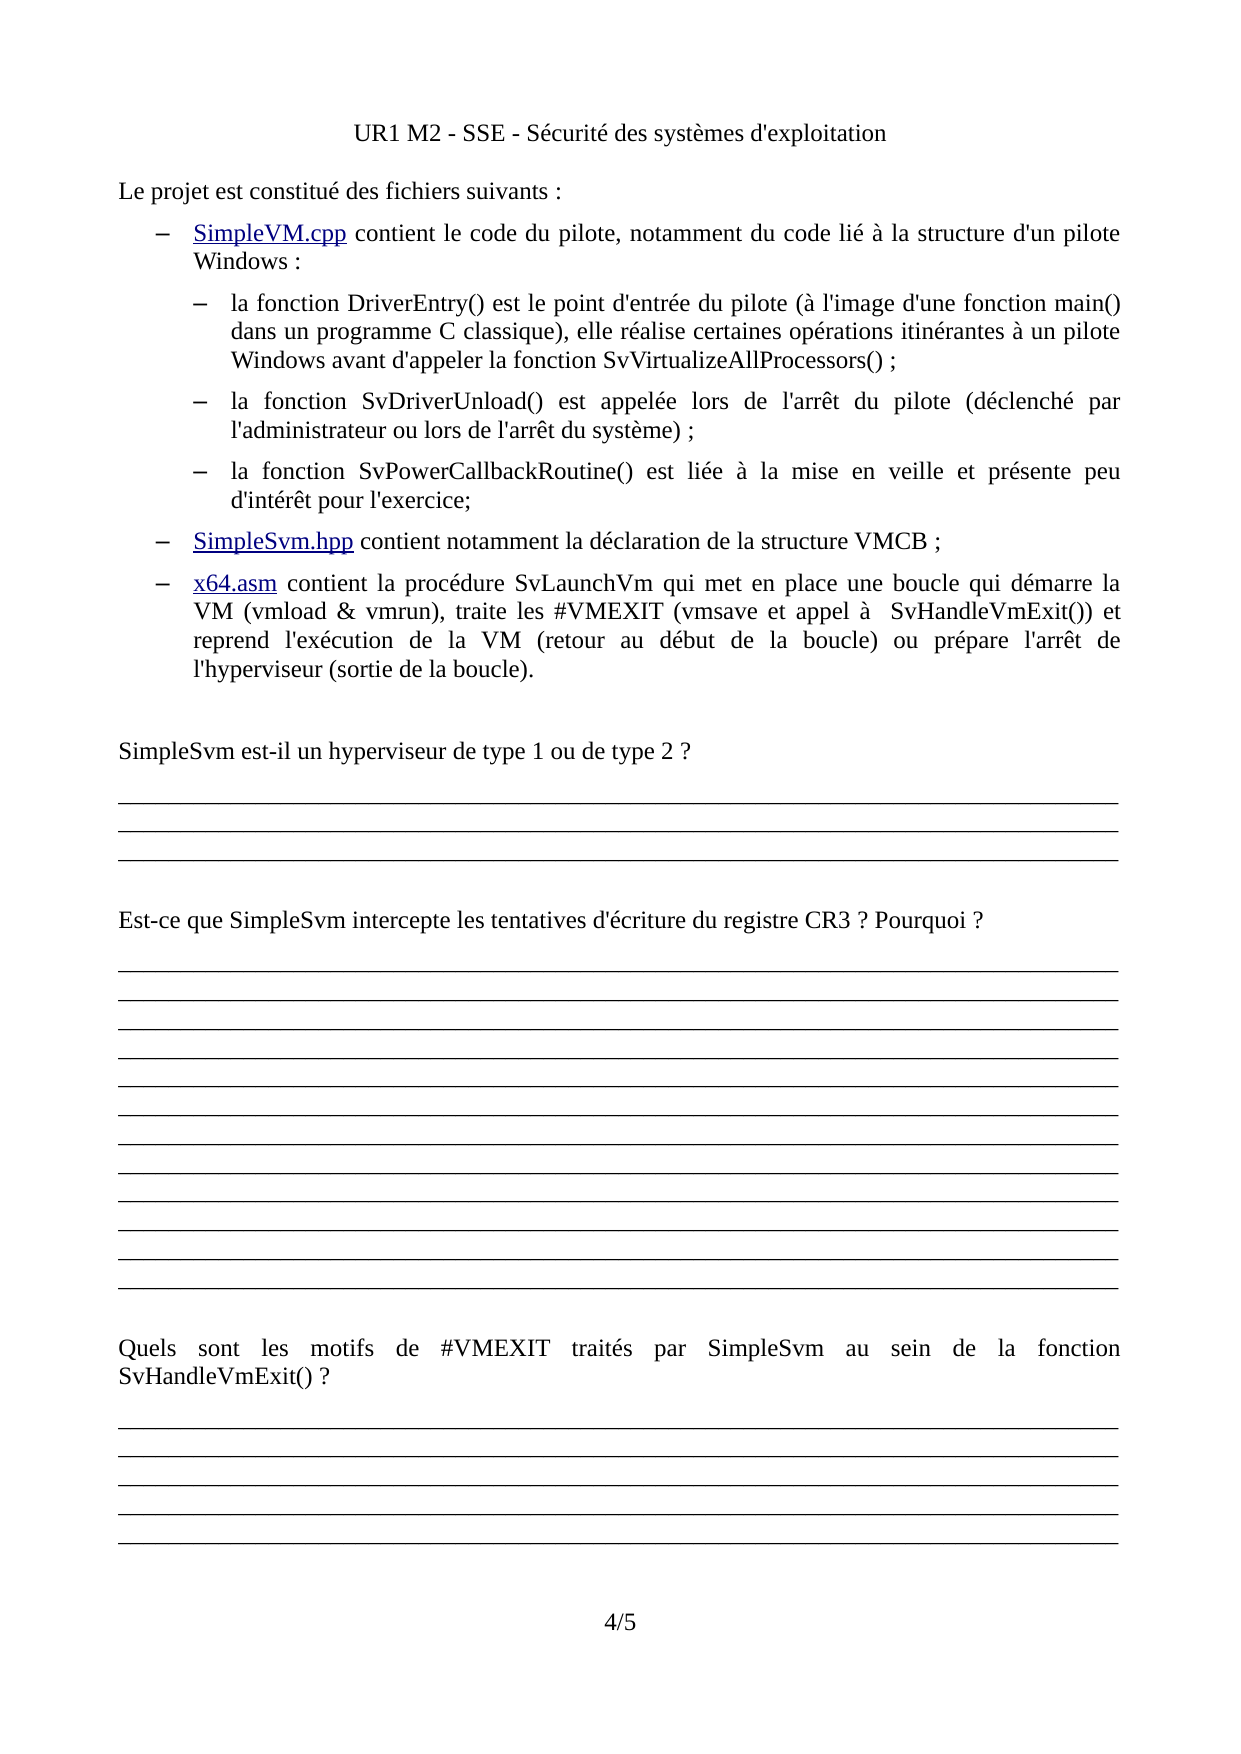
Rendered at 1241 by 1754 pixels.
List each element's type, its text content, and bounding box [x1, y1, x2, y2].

list la fonction SvDriverUnload() est appelée lors de l'arrêt du pilote (déclenché par l'administrateur ou lors de l'arrêt du système) ; [193, 386, 1122, 444]
list la fonction DriverEntry() est le point d'entrée du pilote (à l'image d'une fonction main() dans un programme C classique), elle réalise certaines opérations itinérantes à un pilote Windows avant d'appeler la fonction SvVirtualizeAllProcessors() ; [193, 288, 1122, 374]
text Le projet est constitué des fichiers suivants : [118, 176, 1122, 205]
text Quels sont les motifs de #VMEXIT traités par SimpleSvm au sein de la fonction SvHandleVmExit() ? [118, 1333, 1122, 1390]
text ________________________________________________________________________________________________________________________________________________________________________________________________________________________________________________________________________________________________________________________________________________________________________________________________________________ [118, 946, 1122, 1090]
text ________________________________________________________________________________________________________________________________________________________________ [118, 806, 1122, 864]
list SimpleVM.cpp contient le code du pilote, notamment du code lié à la structure d'un pilote Windows : [156, 218, 1122, 275]
text ________________________________________________________________________________ [118, 778, 1122, 806]
list x64.asm contient la procédure SvLaunchVm qui met en place une boucle qui démarre la VM (vmload & vmrun), traite les #VMEXIT (vmsave et appel à SvHandleVmExit()) et reprend l'exécution de la VM (retour au début de la boucle) ou prépare l'arrêt de l'hyperviseur (sortie de la boucle). [156, 568, 1122, 683]
list SimpleSvm.hpp contient notamment la déclaration de la structure VMCB ; [156, 526, 1122, 555]
text ________________________________________________________________________________________________________________________________________________________________________________________________________________________________________________ [118, 1403, 1122, 1489]
text ________________________________________________________________________________________________________________________________________________________________________________________________________________________________________________________________________________________________________________________________________________________________________________________________________________ [118, 1090, 1122, 1234]
text SimpleSvm est-il un hyperviseur de type 1 ou de type 2 ? [118, 736, 1122, 765]
list la fonction SvPowerCallbackRoutine() est liée à la mise en veille et présente peu d'intérêt pour l'exercice; [193, 456, 1122, 514]
text Est-ce que SimpleSvm intercepte les tentatives d'écriture du registre CR3 ? Pourquoi ? [118, 905, 1122, 934]
text ________________________________________________________________________________________________________________________________________________________________ [118, 1489, 1122, 1546]
text ________________________________________________________________________________________________________________________________________________________________ [118, 1234, 1122, 1291]
